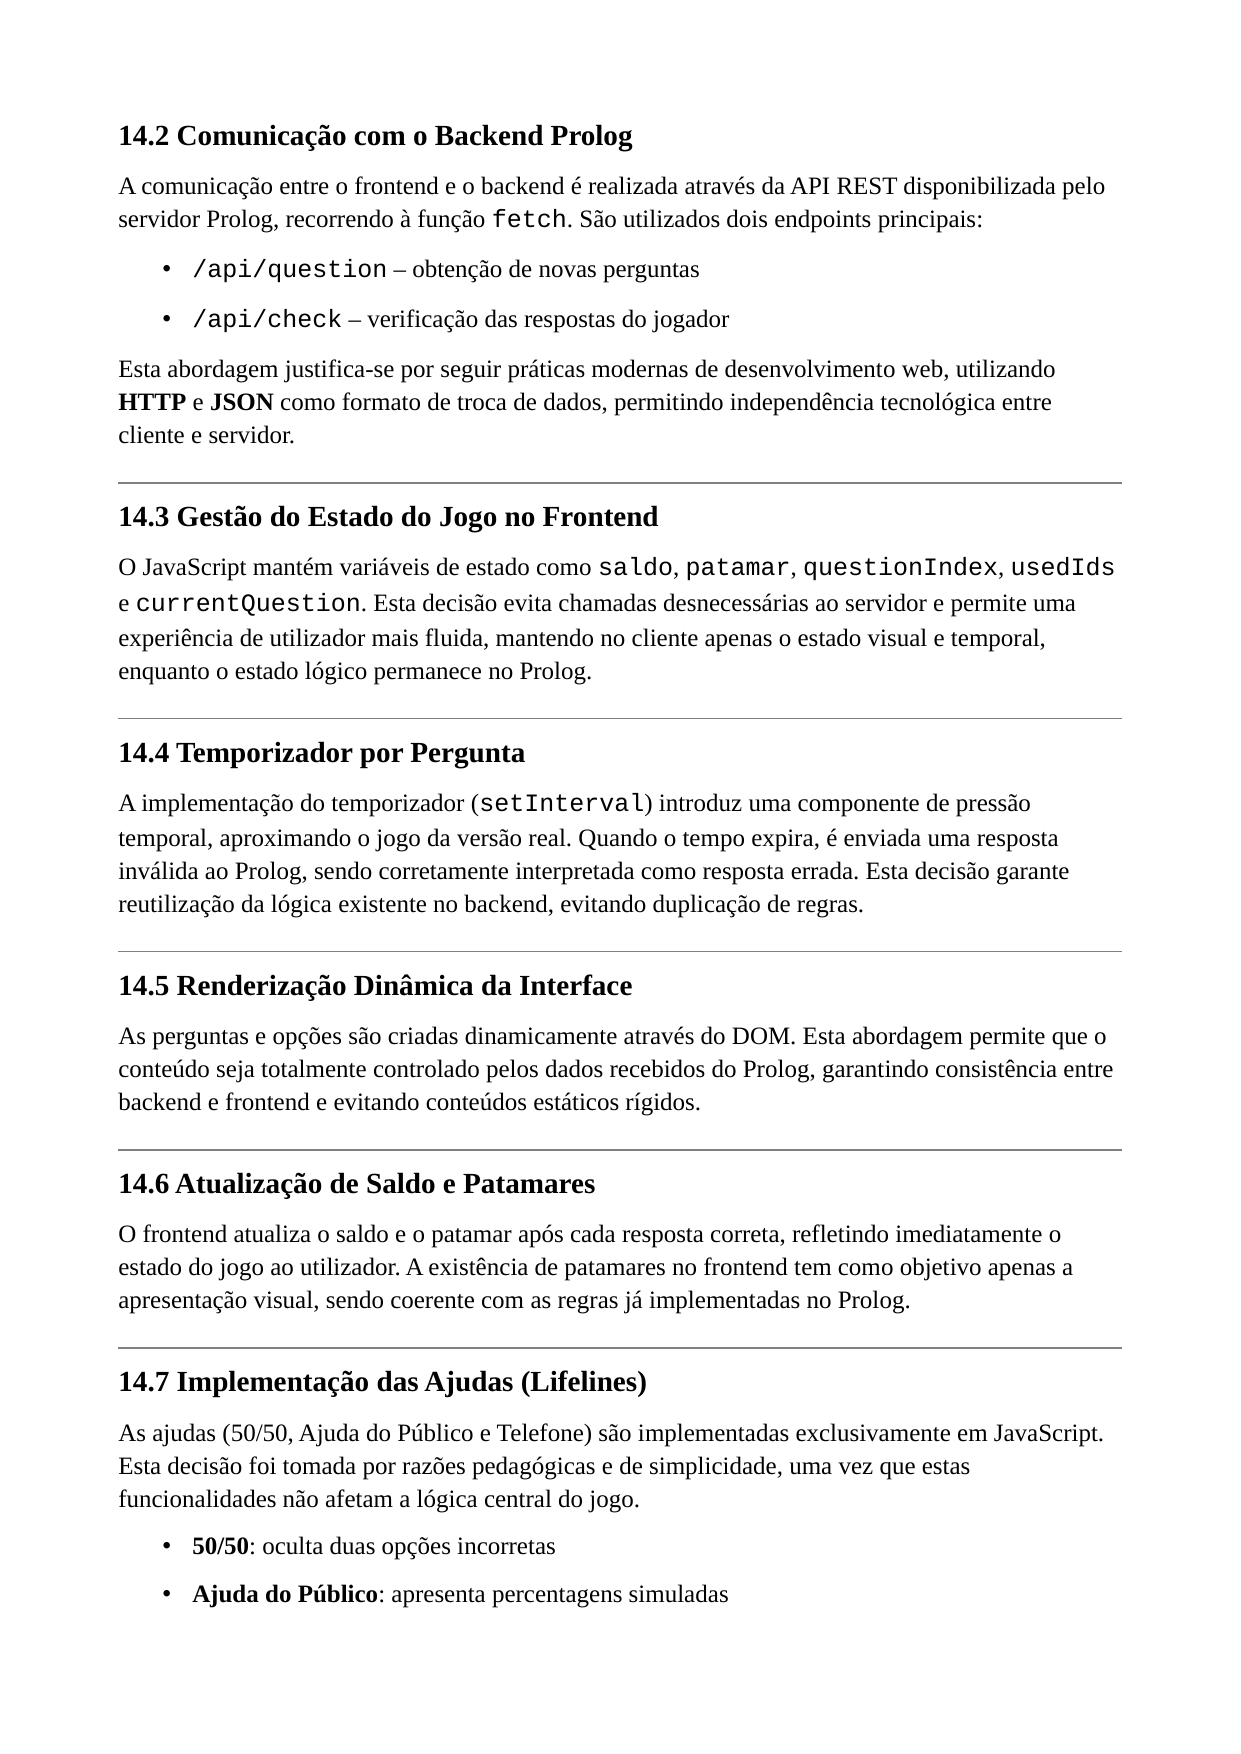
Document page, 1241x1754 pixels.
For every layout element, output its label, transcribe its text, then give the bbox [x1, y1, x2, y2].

subtitle 14.2 Comunicação com o Backend Prolog [118, 118, 1122, 152]
text O JavaScript mantém variáveis de estado como saldo, patamar, questionIndex, usedIds e currentQuestion. Esta decisão evita chamadas desnecessárias ao servidor e permite uma experiência de utilizador mais fluida, mantendo no cliente apenas o estado visual e temporal, enquanto o estado lógico permanece no Prolog. [118, 552, 1122, 684]
subtitle 14.3 Gestão do Estado do Jogo no Frontend [118, 499, 1122, 533]
list Ajuda do Público: apresenta percentagens simuladas [162, 1579, 1122, 1608]
text A comunicação entre o frontend e o backend é realizada através da API REST disponibilizada pelo servidor Prolog, recorrendo à função fetch. São utilizados dois endpoints principais: [118, 171, 1122, 235]
subtitle 14.4 Temporizador por Pergunta [118, 735, 1122, 768]
subtitle 14.5 Renderização Dinâmica da Interface [118, 968, 1122, 1002]
subtitle 14.7 Implementação das Ajudas (Lifelines) [118, 1364, 1122, 1398]
list /api/check – verificação das respostas do jogador [162, 304, 1122, 335]
text As perguntas e opções são criadas dinamicamente através do DOM. Esta abordagem permite que o conteúdo seja totalmente controlado pelos dados recebidos do Prolog, garantindo consistência entre backend e frontend e evitando conteúdos estáticos rígidos. [118, 1021, 1122, 1116]
list /api/question – obtenção de novas perguntas [162, 254, 1122, 285]
text O frontend atualiza o saldo e o patamar após cada resposta correta, refletindo imediatamente o estado do jogo ao utilizador. A existência de patamares no frontend tem como objetivo apenas a apresentação visual, sendo coerente com as regras já implementadas no Prolog. [118, 1219, 1122, 1314]
text Esta abordagem justifica-se por seguir práticas modernas de desenvolvimento web, utilizando HTTP e JSON como formato de troca de dados, permitindo independência tecnológica entre cliente e servidor. [118, 354, 1122, 449]
text A implementação do temporizador (setInterval) introduz uma componente de pressão temporal, aproximando o jogo da versão real. Quando o tempo expira, é enviada uma resposta inválida ao Prolog, sendo corretamente interpretada como resposta errada. Esta decisão garante reutilização da lógica existente no backend, evitando duplicação de regras. [118, 788, 1122, 918]
list 50/50: oculta duas opções incorretas [162, 1531, 1122, 1560]
subtitle 14.6 Atualização de Saldo e Patamares [118, 1166, 1122, 1200]
text As ajudas (50/50, Ajuda do Público e Telefone) são implementadas exclusivamente em JavaScript. Esta decisão foi tomada por razões pedagógicas e de simplicidade, uma vez que estas funcionalidades não afetam a lógica central do jogo. [118, 1418, 1122, 1512]
